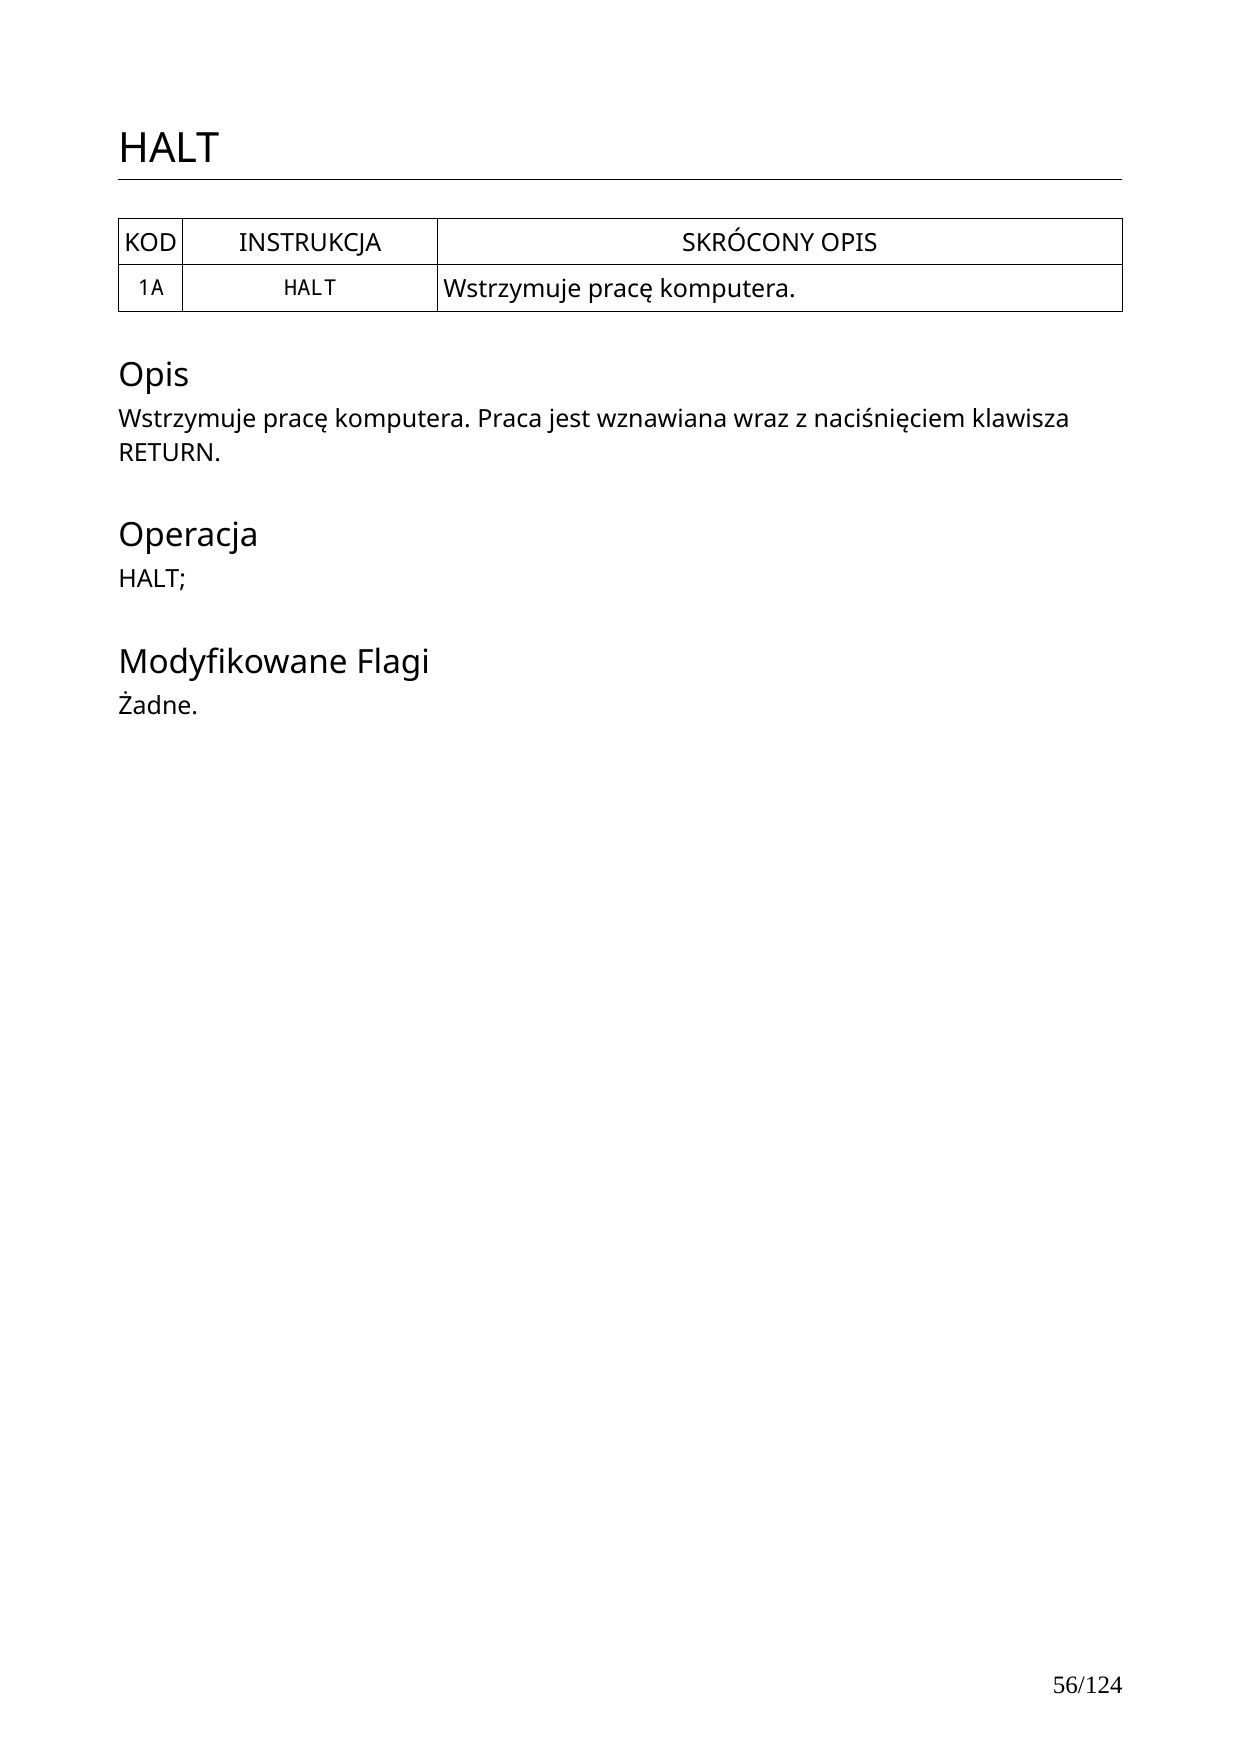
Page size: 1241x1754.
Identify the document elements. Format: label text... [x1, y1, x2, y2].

table_cell HALT [183, 265, 437, 311]
text Żadne. [118, 688, 1122, 726]
table_header KOD [119, 219, 182, 264]
table_header INSTRUKCJA [183, 219, 437, 264]
text Operacja [118, 511, 1122, 561]
text HALT; [118, 561, 1122, 599]
text Wstrzymuje pracę komputera. Praca jest wznawiana wraz z naciśnięciem klawisza RETURN. [118, 400, 1122, 473]
table_cell Wstrzymuje pracę komputera. [438, 265, 1122, 311]
text HALT [118, 118, 1122, 179]
text Opis [118, 350, 1122, 400]
text Modyfikowane Flagi [118, 638, 1122, 688]
table_header SKRÓCONY OPIS [438, 219, 1122, 264]
table_cell 1A [119, 265, 182, 311]
